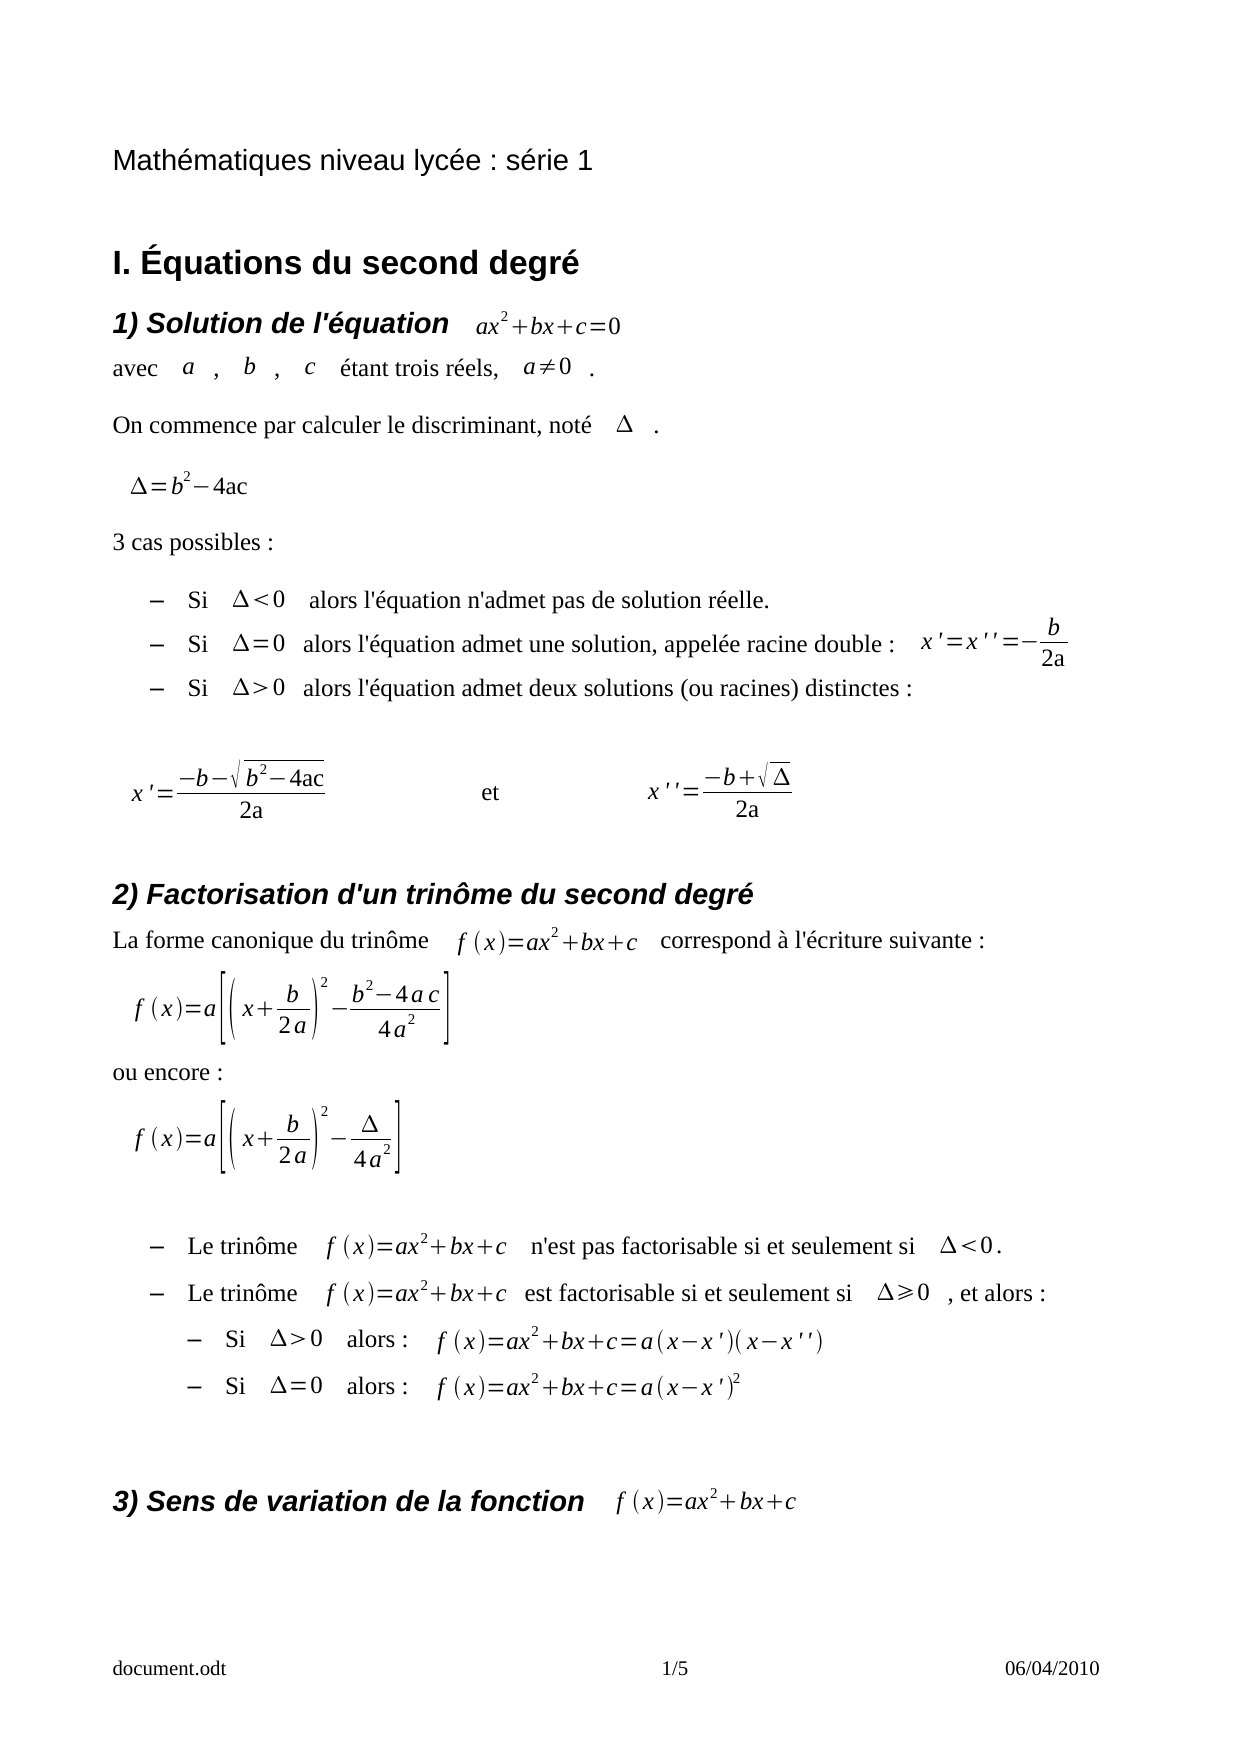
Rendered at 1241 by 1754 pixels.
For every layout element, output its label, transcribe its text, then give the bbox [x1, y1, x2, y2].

subtitle Mathématiques niveau lycée : série 1 [112, 143, 1128, 177]
subtitle 2) Factorisation d'un trinôme du second degré [112, 877, 1128, 911]
text avec , , étant trois réels, . [112, 353, 1128, 381]
list Si alors l'équation admet deux solutions (ou racines) distinctes : [150, 673, 1128, 701]
text et [112, 759, 1128, 824]
list Le trinôme n'est pas factorisable si et seulement si [150, 1230, 1128, 1262]
text On commence par calculer le discriminant, noté . [112, 410, 1128, 439]
subtitle 3) Sens de variation de la fonction [112, 1484, 1128, 1517]
list Si alors : [187, 1323, 1128, 1355]
subtitle I. Équations du second degré [112, 243, 1128, 282]
text La forme canonique du trinôme correspond à l'écriture suivante : [112, 923, 1128, 956]
list Si alors l'équation n'admet pas de solution réelle. [150, 585, 1128, 614]
list Si alors : [187, 1369, 1128, 1401]
subtitle 1) Solution de l'équation [112, 307, 1128, 340]
list Si alors l'équation admet une solution, appelée racine double : [150, 614, 1128, 673]
text 3 cas possibles : [112, 527, 1128, 556]
list Le trinôme est factorisable si et seulement si , et alors : [150, 1276, 1128, 1308]
text ou encore : [112, 1057, 1128, 1085]
